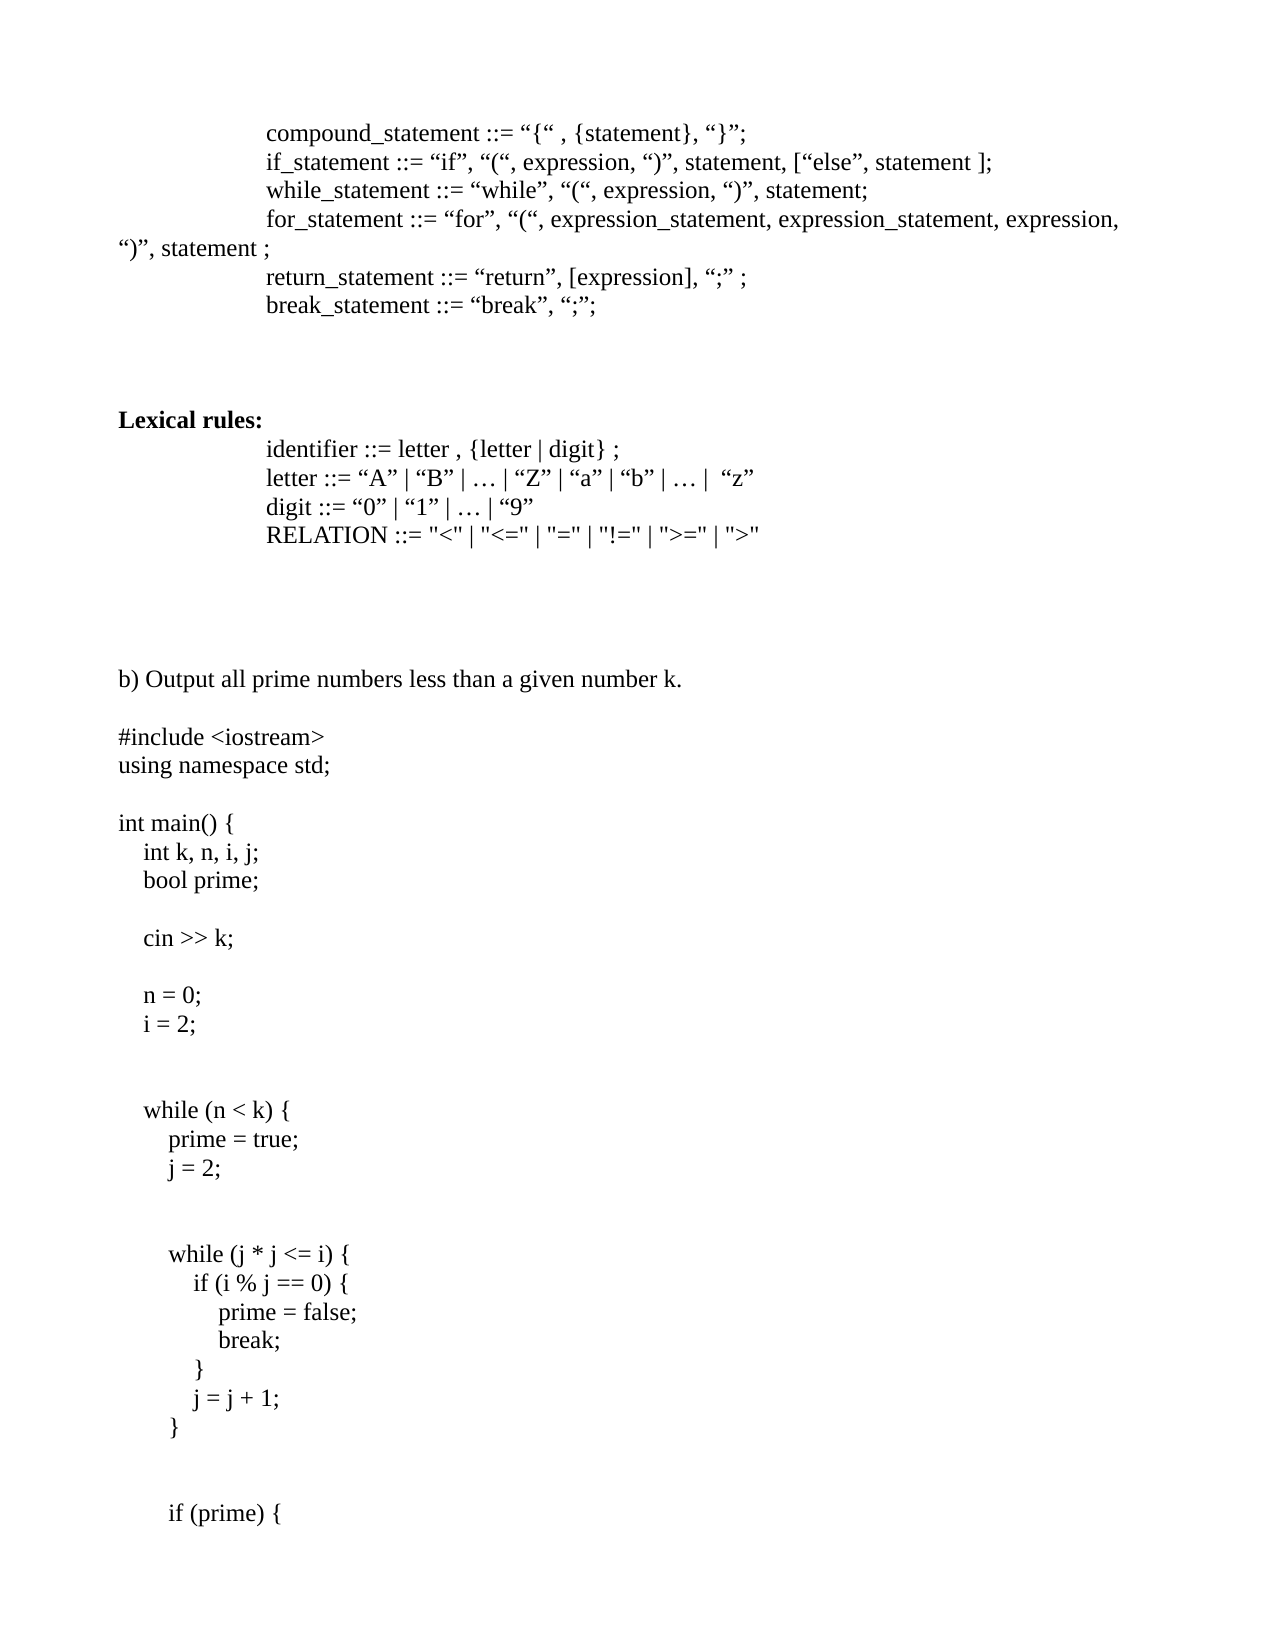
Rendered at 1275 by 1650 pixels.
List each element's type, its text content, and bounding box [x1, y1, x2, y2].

text #include <iostream> using namespace std; [118, 722, 1157, 779]
text return_statement ::= “return”, [expression], “;” ; [118, 262, 1157, 291]
text digit ::= “0” | “1” | … | “9” [118, 492, 1157, 521]
text b) Output all prime numbers less than a given number k. [118, 664, 1157, 693]
text break_statement ::= “break”, “;”; [118, 291, 1157, 319]
text if_statement ::= “if”, “(“, expression, “)”, statement, [“else”, statement ]; [118, 147, 1157, 176]
text compound_statement ::= “{“ , {statement}, “}”; [118, 118, 1157, 147]
text for_statement ::= “for”, “(“, expression_statement, expression_statement, expression, “)”, statement ; [118, 204, 1157, 262]
text RELATION ::= "<" | "<=" | "=" | "!=" | ">=" | ">" [118, 521, 1157, 549]
text Lexical rules: [118, 406, 1157, 434]
text int main() { int k, n, i, j; bool prime; [118, 808, 1157, 894]
text identifier ::= letter , {letter | digit} ; [118, 434, 1157, 463]
text while_statement ::= “while”, “(“, expression, “)”, statement; [118, 176, 1157, 204]
text letter ::= “A” | “B” | … | “Z” | “a” | “b” | … | “z” [118, 463, 1157, 492]
text cin >> k; n = 0; i = 2; while (n < k) { prime = true; j = 2; while (j * j <= i) { if (i % j == 0) { prime = false; break; } j = j + 1; } if (prime) { [118, 894, 1157, 1527]
